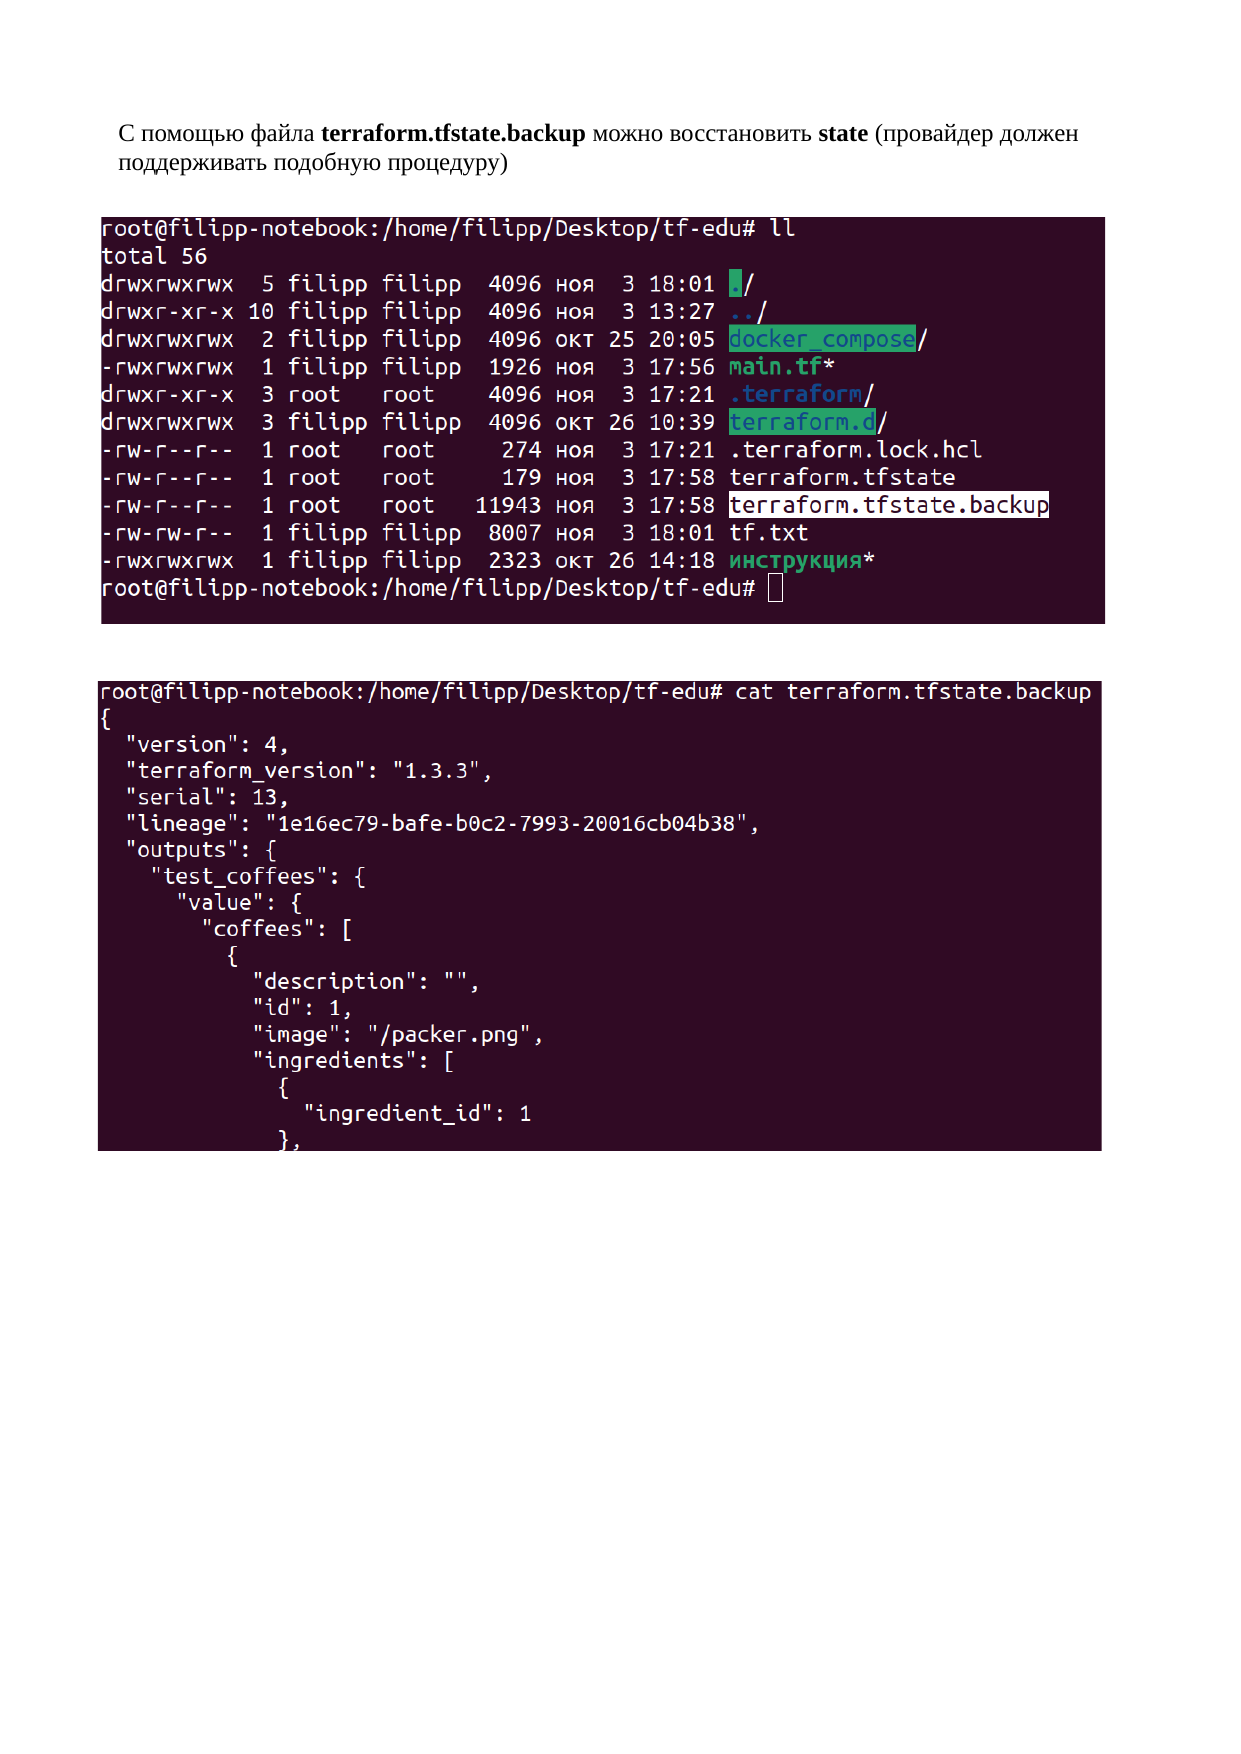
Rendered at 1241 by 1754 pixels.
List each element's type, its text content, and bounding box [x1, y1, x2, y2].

picture [101, 217, 1106, 624]
picture [97, 681, 1102, 1151]
text С помощью файла terraform.tfstate.backup можно восстановить state (провайдер должен поддерживать подобную процедуру) [118, 118, 1122, 176]
